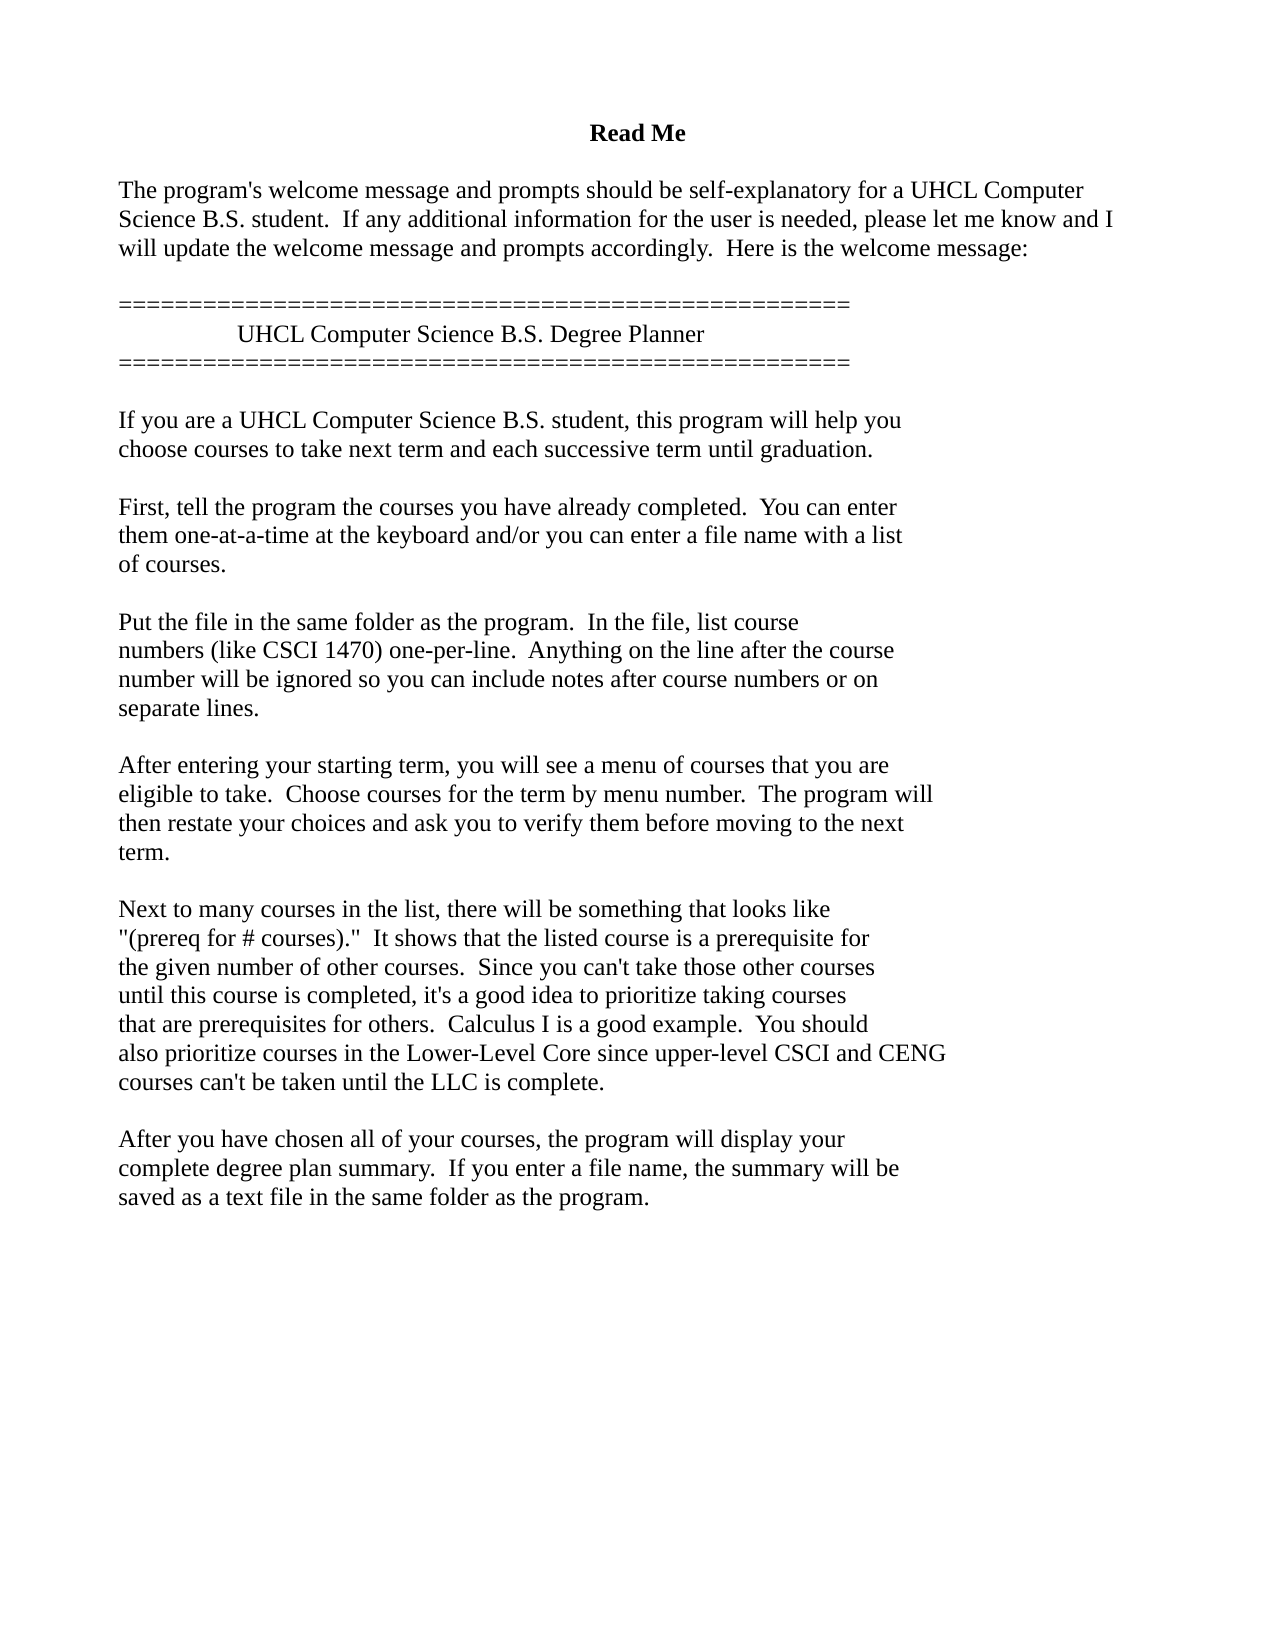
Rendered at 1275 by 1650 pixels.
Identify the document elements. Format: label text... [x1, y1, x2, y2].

text UHCL Computer Science B.S. Degree Planner [118, 319, 1157, 348]
text then restate your choices and ask you to verify them before moving to the next [118, 808, 1157, 837]
text After entering your starting term, you will see a menu of courses that you are [118, 751, 1157, 779]
text of courses. [118, 549, 1157, 578]
text Read Me [118, 118, 1157, 147]
text "(prereq for # courses)." It shows that the listed course is a prerequisite for [118, 923, 1157, 952]
text ==================================================== [118, 348, 1157, 377]
text saved as a text file in the same folder as the program. [118, 1182, 1157, 1211]
text Put the file in the same folder as the program. In the file, list course [118, 607, 1157, 636]
text ==================================================== [118, 291, 1157, 319]
text First, tell the program the courses you have already completed. You can enter [118, 492, 1157, 521]
text If you are a UHCL Computer Science B.S. student, this program will help you [118, 406, 1157, 434]
text separate lines. [118, 693, 1157, 722]
text term. [118, 837, 1157, 866]
text complete degree plan summary. If you enter a file name, the summary will be [118, 1153, 1157, 1182]
text The program's welcome message and prompts should be self-explanatory for a UHCL Computer Science B.S. student. If any additional information for the user is needed, please let me know and I will update the welcome message and prompts accordingly. Here is the welcome message: [118, 176, 1157, 262]
text numbers (like CSCI 1470) one-per-line. Anything on the line after the course [118, 636, 1157, 664]
text that are prerequisites for others. Calculus I is a good example. You should [118, 1009, 1157, 1038]
text Next to many courses in the list, there will be something that looks like [118, 894, 1157, 923]
text number will be ignored so you can include notes after course numbers or on [118, 664, 1157, 693]
text eligible to take. Choose courses for the term by menu number. The program will [118, 779, 1157, 808]
text until this course is completed, it's a good idea to prioritize taking courses [118, 981, 1157, 1009]
text the given number of other courses. Since you can't take those other courses [118, 952, 1157, 981]
text After you have chosen all of your courses, the program will display your [118, 1124, 1157, 1153]
text them one-at-a-time at the keyboard and/or you can enter a file name with a list [118, 521, 1157, 549]
text choose courses to take next term and each successive term until graduation. [118, 434, 1157, 463]
text courses can't be taken until the LLC is complete. [118, 1067, 1157, 1096]
text also prioritize courses in the Lower-Level Core since upper-level CSCI and CENG [118, 1038, 1157, 1067]
